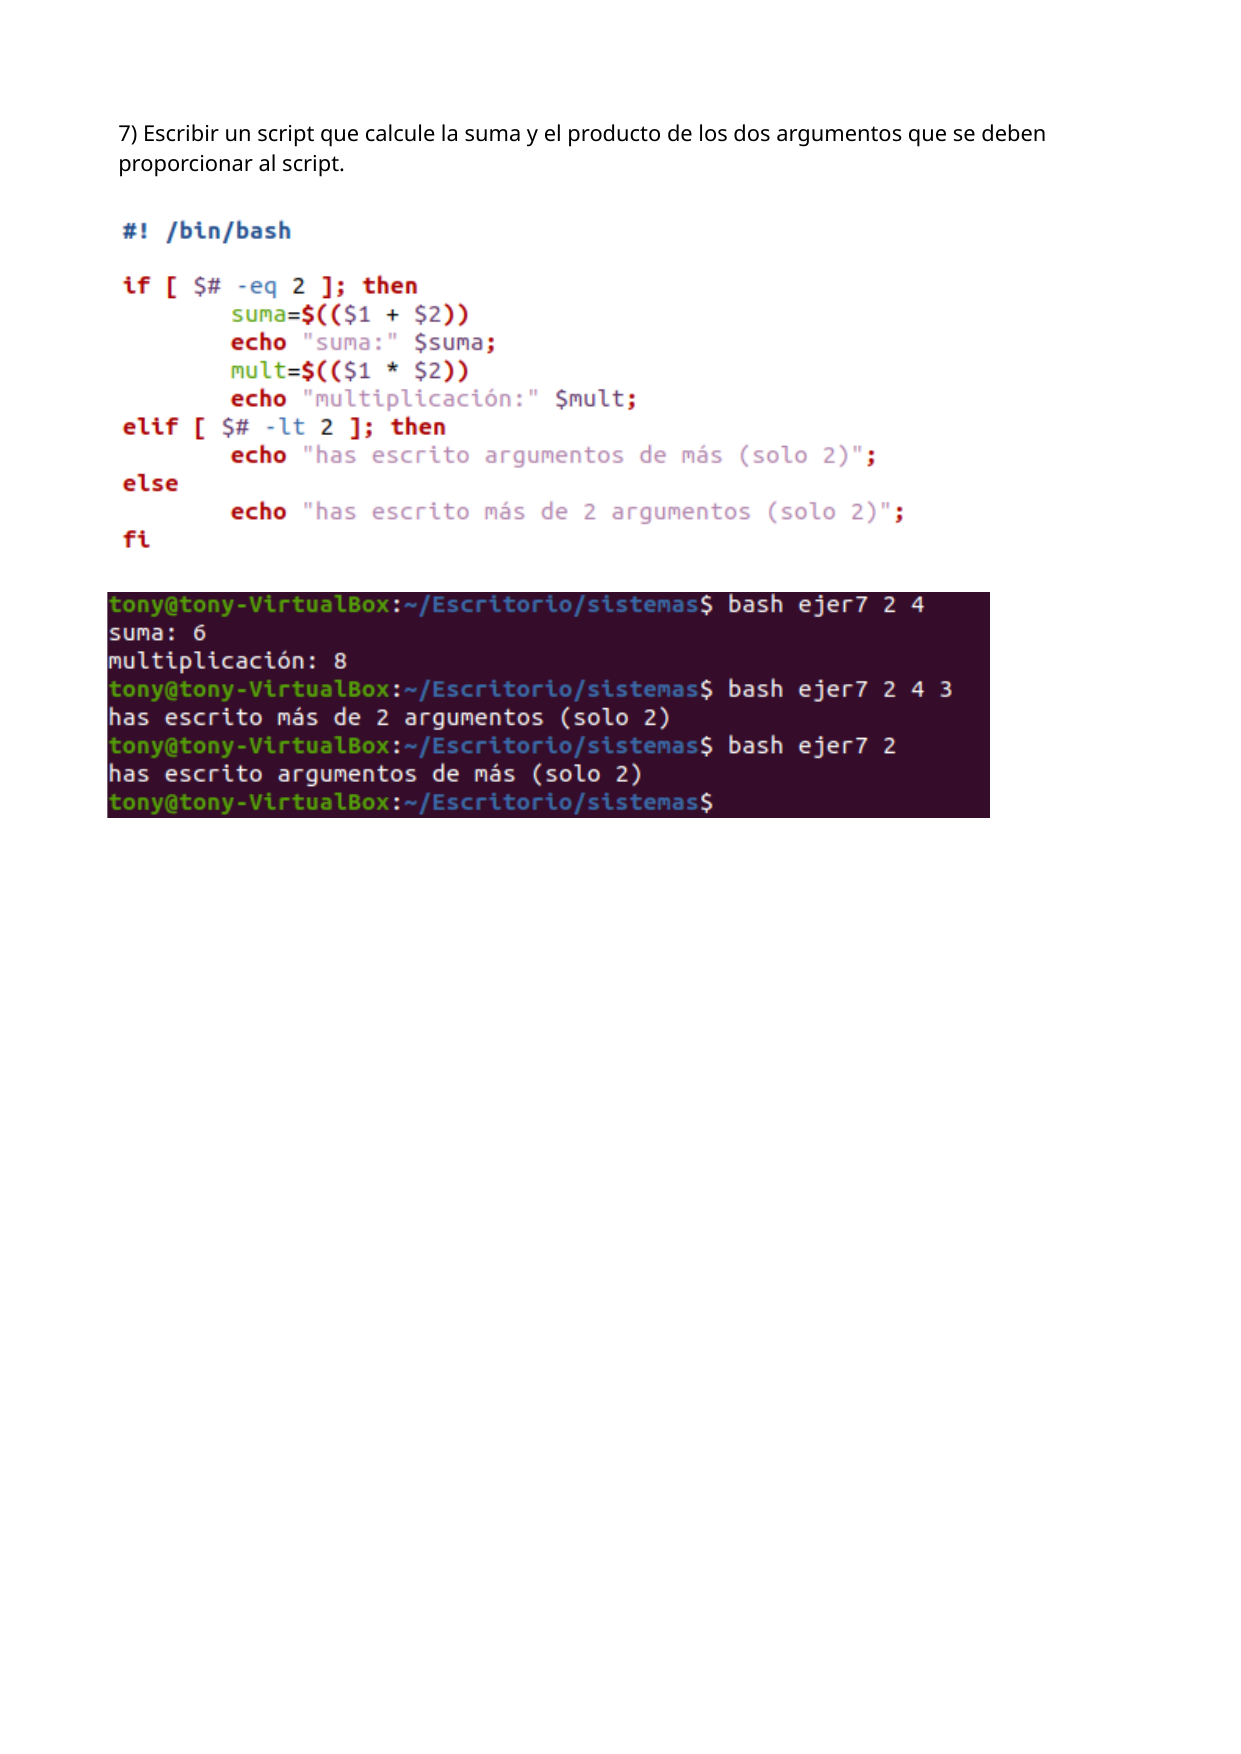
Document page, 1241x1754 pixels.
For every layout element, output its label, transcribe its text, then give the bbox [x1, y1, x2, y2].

text 7) Escribir un script que calcule la suma y el producto de los dos argumentos que se deben proporcionar al script. [118, 118, 1122, 178]
picture [107, 592, 990, 818]
picture [120, 217, 915, 562]
